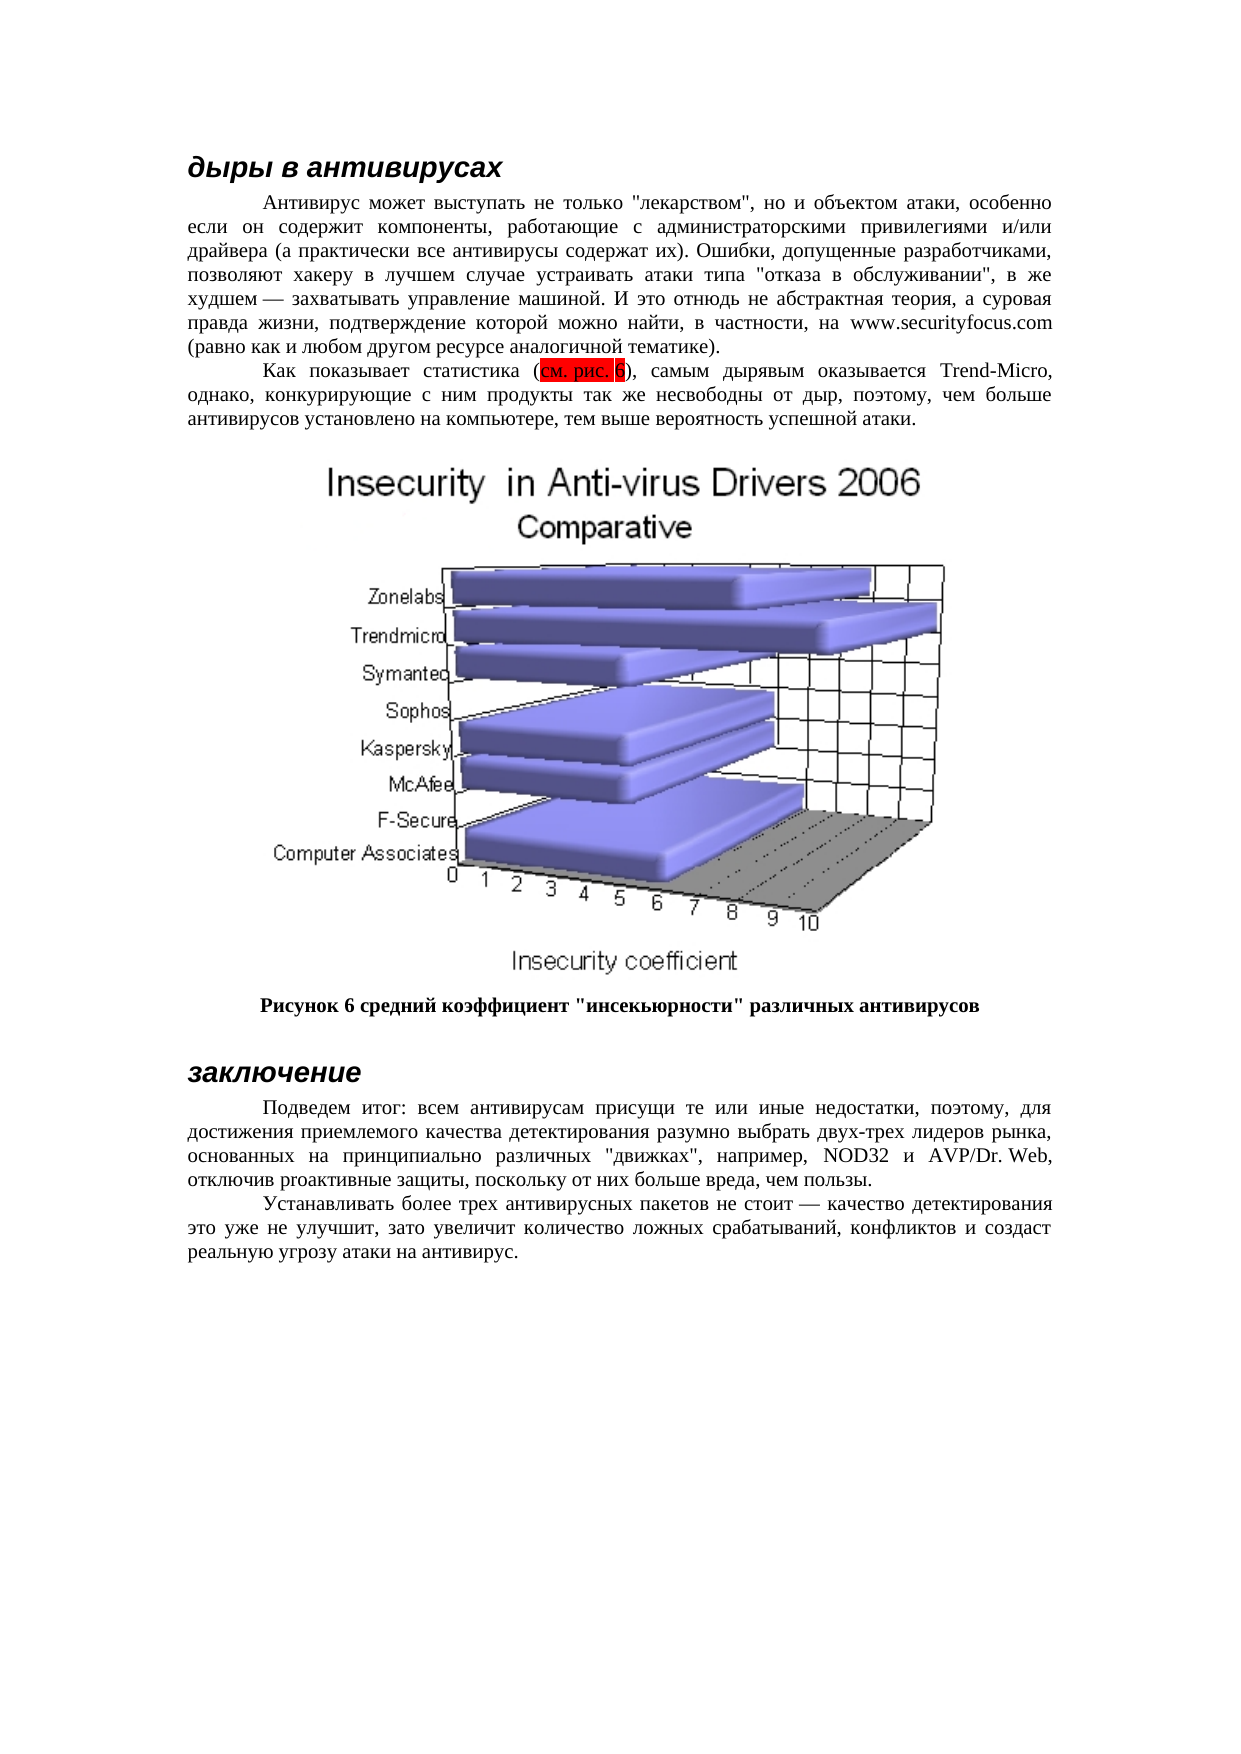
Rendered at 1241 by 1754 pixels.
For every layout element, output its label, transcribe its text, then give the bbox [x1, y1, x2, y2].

text Антивирус может выступать не только "лекарством", но и объектом атаки, особенно если он содержит компоненты, работающие с администраторскими привилегиями и/или драйвера (а практически все антивирусы содержат их). Ошибки, допущенные разработчиками, позволяют хакеру в лучшем случае устраивать атаки типа "отказа в обслуживании", в же худшем — захватывать управление машиной. И это отнюдь не абстрактная теория, а суровая правда жизни, подтверждение которой можно найти, в частности, на www.securityfocus.com (равно как и любом другом ресурсе аналогичной тематике). [187, 190, 1053, 358]
text Как показывает статистика (см. рис. 6), самым дырявым оказывается Trend-Micro, однако, конкурирующие с ним продукты так же несвободны от дыр, поэтому, чем больше антивирусов установлено на компьютере, тем выше вероятность успешной атаки. [187, 358, 1053, 430]
text Подведем итог: всем антивирусам присущи те или иные недостатки, поэтому, для достижения приемлемого качества детектирования разумно выбрать двух-трех лидеров рынка, основанных на принципиально различных "движках", например, NOD32 и AVP/Dr. Web, отключив proактивные защиты, поскольку от них больше вреда, чем пользы. [187, 1095, 1053, 1191]
subtitle дыры в антивирусах [187, 150, 1053, 183]
text Устанавливать более трех антивирусных пакетов не стоит — качество детектирования это уже не улучшит, зато увеличит количество ложных срабатываний, конфликтов и создаст реальную угрозу атаки на антивирус. [187, 1191, 1053, 1263]
text Рисунок 6 средний коэффициент "инсекьюрности" различных антивирусов [187, 993, 1053, 1017]
picture [259, 454, 981, 981]
subtitle заключение [187, 1055, 1053, 1088]
